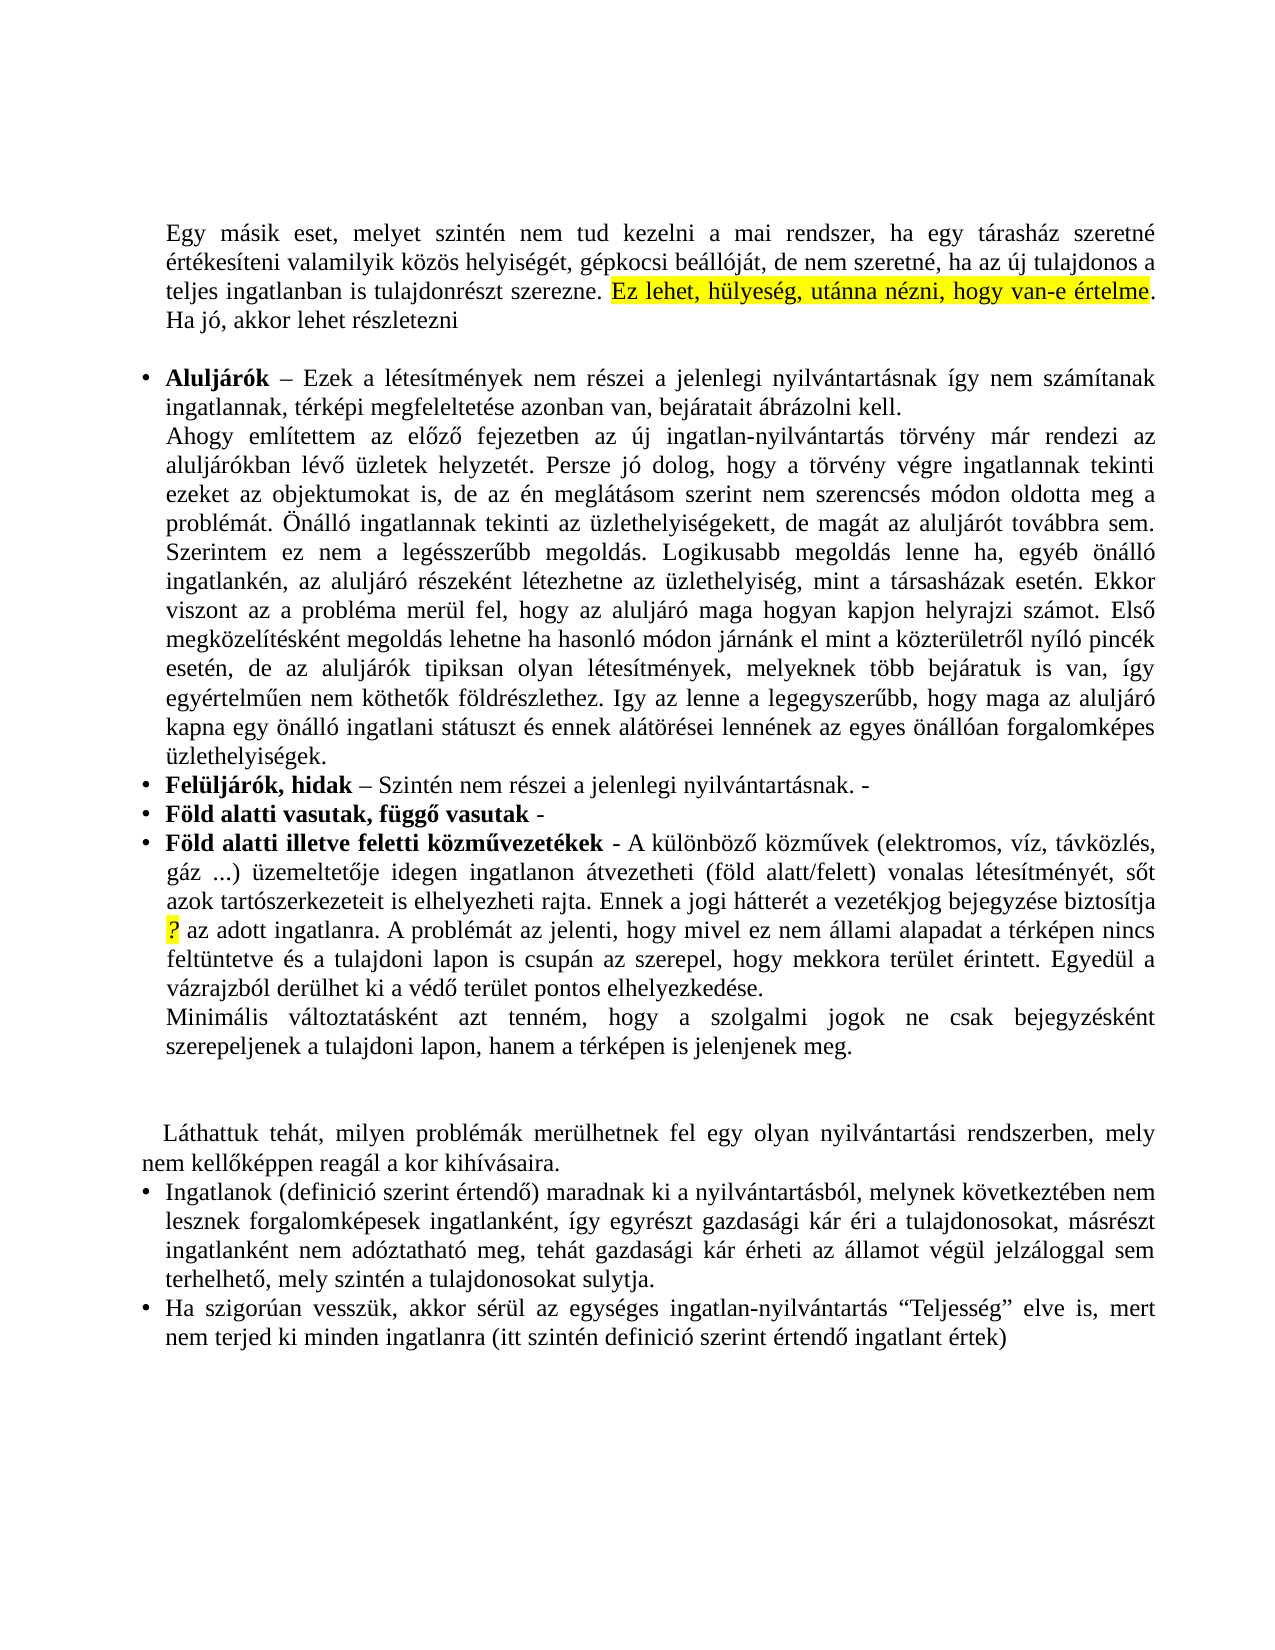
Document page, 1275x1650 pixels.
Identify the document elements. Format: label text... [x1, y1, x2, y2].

text Láthattuk tehát, milyen problémák merülhetnek fel egy olyan nyilvántartási rendszerben, mely nem kellőképpen reagál a kor kihívásaira. [142, 1118, 1156, 1176]
subtitle Ha szigorúan vesszük, akkor sérül az egységes ingatlan-nyilvántartás “Teljesség” elve is, mert nem terjed ki minden ingatlanra (itt szintén definició szerint értendő ingatlant értek) [142, 1293, 1156, 1351]
subtitle Aluljárók – Ezek a létesítmények nem részei a jelenlegi nyilvántartásnak így nem számítanak ingatlannak, térképi megfeleltetése azonban van, bejáratait ábrázolni kell. [142, 363, 1156, 421]
subtitle Ingatlanok (definició szerint értendő) maradnak ki a nyilvántartásból, melynek következtében nem lesznek forgalomképesek ingatlanként, így egyrészt gazdasági kár éri a tulajdonosokat, másrészt ingatlanként nem adóztatható meg, tehát gazdasági kár érheti az államot végül jelzáloggal sem terhelhető, mely szintén a tulajdonosokat sulytja. [142, 1176, 1156, 1293]
subtitle Felüljárók, hidak – Szintén nem részei a jelenlegi nyilvántartásnak. - [142, 769, 1156, 799]
subtitle Egy másik eset, melyet szintén nem tud kezelni a mai rendszer, ha egy tárasház szeretné értékesíteni valamilyik közös helyiségét, gépkocsi beállóját, de nem szeretné, ha az új tulajdonos a teljes ingatlanban is tulajdonrészt szerezne. Ez lehet, hülyeség, utánna nézni, hogy van-e értelme. Ha jó, akkor lehet részletezni [166, 217, 1156, 334]
subtitle Föld alatti vasutak, függő vasutak - [142, 799, 1156, 828]
subtitle Föld alatti illetve feletti közművezetékek - A különböző közművek (elektromos, víz, távközlés, gáz ...) üzemeltetője idegen ingatlanon átvezetheti (föld alatt/felett) vonalas létesítményét, sőt azok tartószerkezeteit is elhelyezheti rajta. Ennek a jogi hátterét a vezetékjog bejegyzése biztosítja ? az adott ingatlanra. A problémát az jelenti, hogy mivel ez nem állami alapadat a térképen nincs feltüntetve és a tulajdoni lapon is csupán az szerepel, hogy mekkora terület érintett. Egyedül a vázrajzból derülhet ki a védő terület pontos elhelyezkedése. [142, 828, 1156, 1002]
subtitle Ahogy említettem az előző fejezetben az új ingatlan-nyilvántartás törvény már rendezi az aluljárókban lévő üzletek helyzetét. Persze jó dolog, hogy a törvény végre ingatlannak tekinti ezeket az objektumokat is, de az én meglátásom szerint nem szerencsés módon oldotta meg a problémát. Önálló ingatlannak tekinti az üzlethelyiségekett, de magát az aluljárót továbbra sem. Szerintem ez nem a legésszerűbb megoldás. Logikusabb megoldás lenne ha, egyéb önálló ingatlankén, az aluljáró részeként létezhetne az üzlethelyiség, mint a társasházak esetén. Ekkor viszont az a probléma merül fel, hogy az aluljáró maga hogyan kapjon helyrajzi számot. Első megközelítésként megoldás lehetne ha hasonló módon járnánk el mint a közterületről nyíló pincék esetén, de az aluljárók tipiksan olyan létesítmények, melyeknek több bejáratuk is van, így egyértelműen nem köthetők földrészlethez. Igy az lenne a legegyszerűbb, hogy maga az aluljáró kapna egy önálló ingatlani státuszt és ennek alátörései lennének az egyes önállóan forgalomképes üzlethelyiségek. [166, 421, 1156, 769]
subtitle Minimális változtatásként azt tenném, hogy a szolgalmi jogok ne csak bejegyzésként szerepeljenek a tulajdoni lapon, hanem a térképen is jelenjenek meg. [166, 1002, 1156, 1060]
